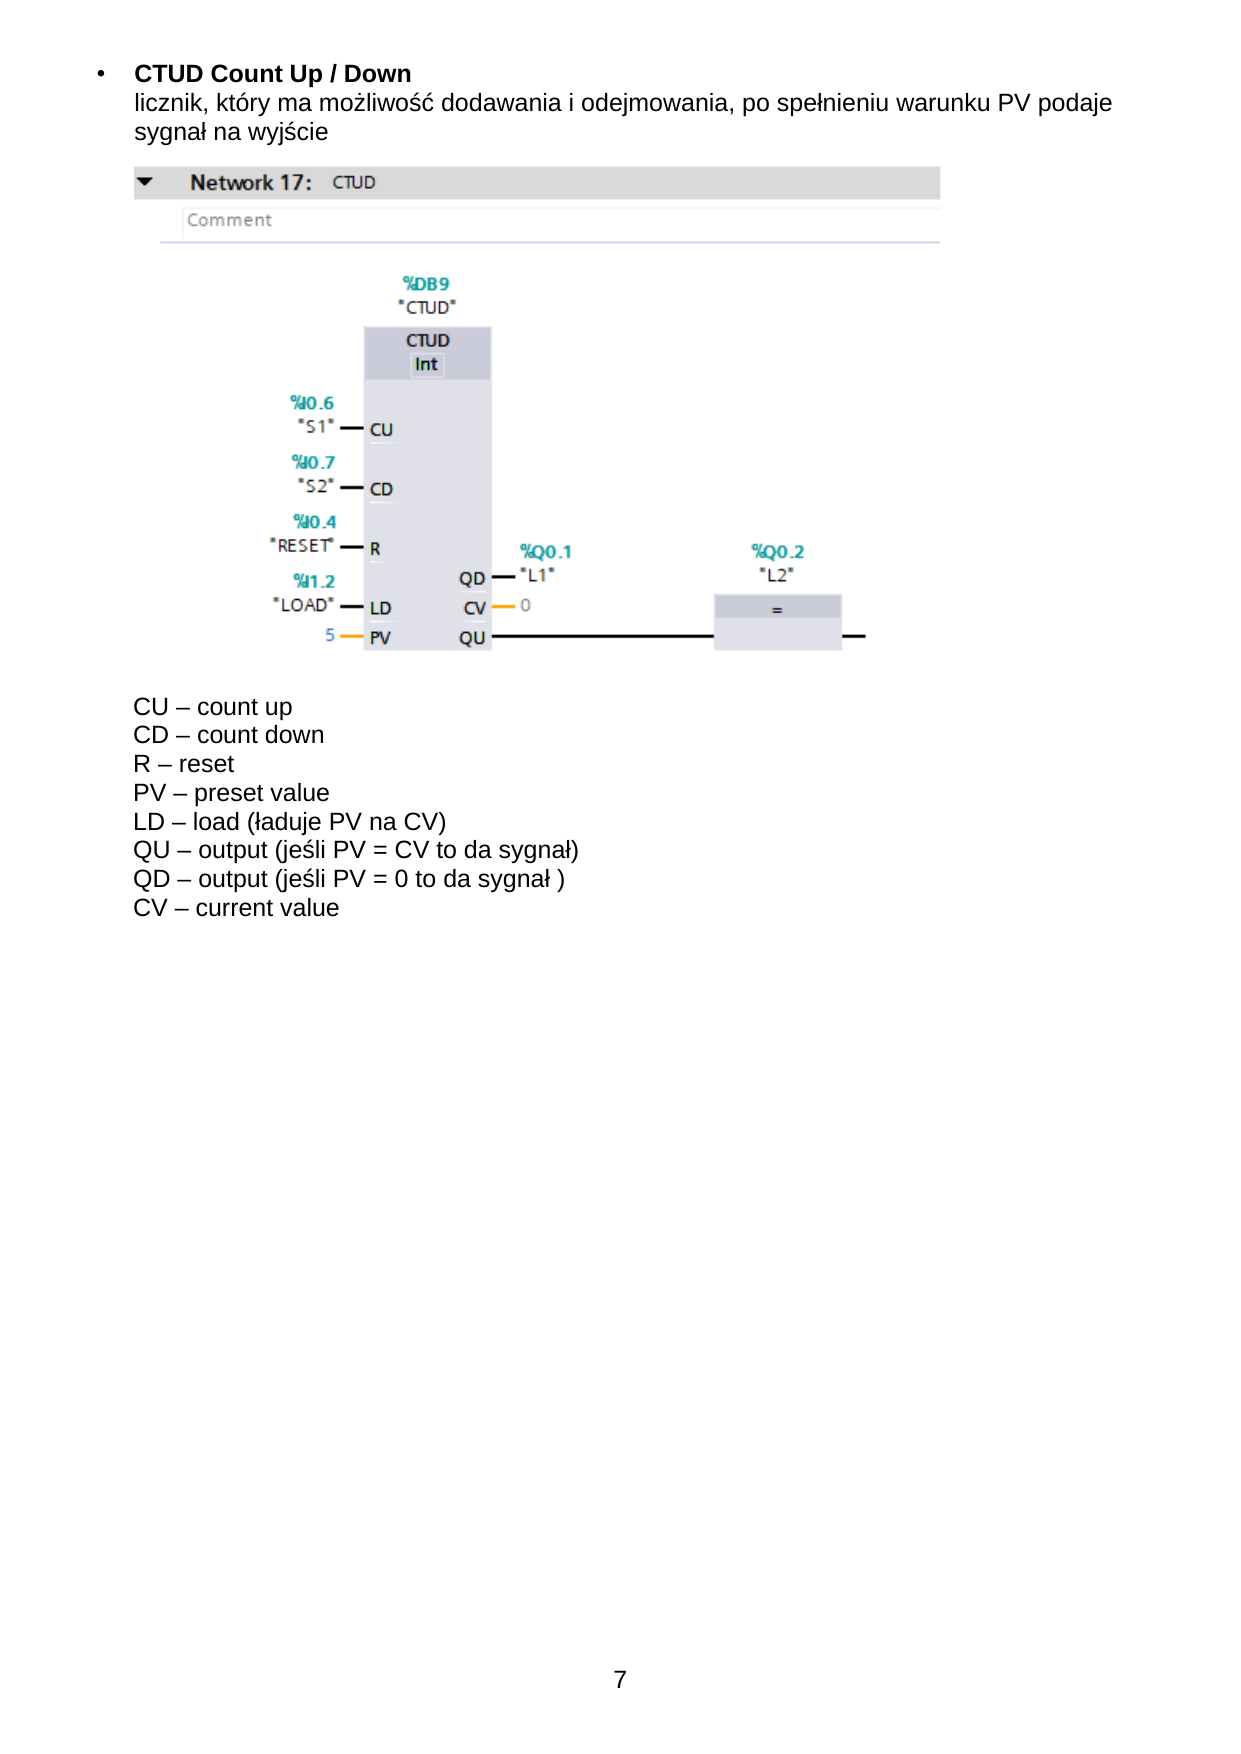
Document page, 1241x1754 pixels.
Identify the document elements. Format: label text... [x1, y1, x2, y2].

text LD – load (ładuje PV na CV) [59, 807, 1181, 835]
text PV – preset value [59, 778, 1181, 807]
text CD – count down [59, 720, 1181, 749]
text CU – count up [59, 692, 1181, 720]
text QU – output (jeśli PV = CV to da sygnał) [59, 835, 1181, 864]
text CV – current value [59, 893, 1181, 922]
picture [134, 159, 941, 682]
list CTUD Count Up / Down licznik, który ma możliwość dodawania i odejmowania, po spełnieniu warunku PV podaje sygnał na wyjście [97, 59, 1181, 145]
text QD – output (jeśli PV = 0 to da sygnał ) [59, 864, 1181, 893]
text R – reset [59, 749, 1181, 778]
